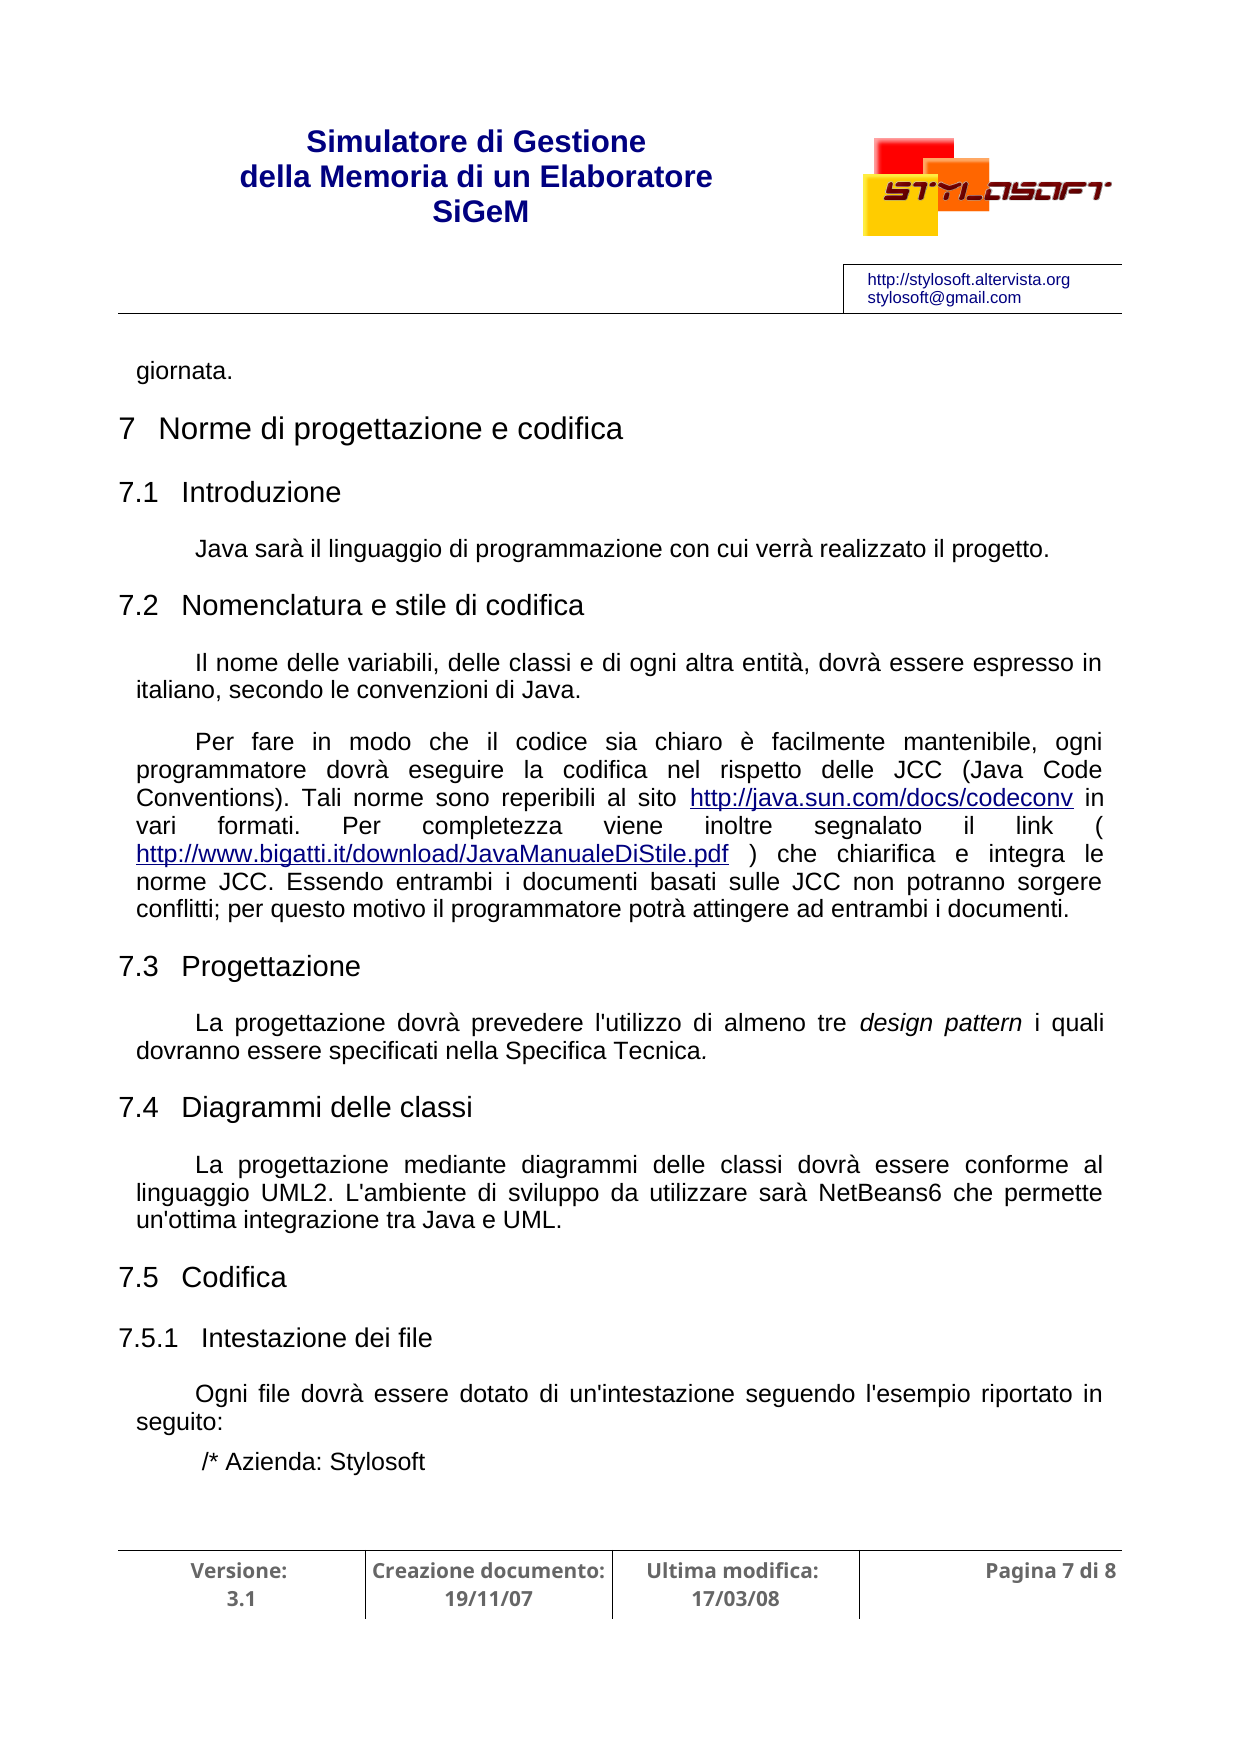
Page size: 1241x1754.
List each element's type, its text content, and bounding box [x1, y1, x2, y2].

subtitle Progettazione [118, 950, 1122, 982]
text giornata. [136, 357, 1104, 384]
subtitle Introduzione [118, 476, 1122, 508]
text /* Azienda: Stylosoft [195, 1447, 1122, 1475]
text Per fare in modo che il codice sia chiaro è facilmente mantenibile, ogni programmatore dovrà eseguire la codifica nel rispetto delle JCC (Java Code Conventions). Tali norme sono reperibili al sito http://java.sun.com/docs/codeconv in vari formati. Per completezza viene inoltre segnalato il link ( http://www.bigatti.it/download/JavaManualeDiStile.pdf ) che chiarifica e integra le norme JCC. Essendo entrambi i documenti basati sulle JCC non potranno sorgere conflitti; per questo motivo il programmatore potrà attingere ad entrambi i documenti. [136, 728, 1104, 923]
text Java sarà il linguaggio di programmazione con cui verrà realizzato il progetto. [136, 535, 1104, 563]
subtitle Intestazione dei file [118, 1323, 1122, 1353]
text Il nome delle variabili, delle classi e di ogni altra entità, dovrà essere espresso in italiano, secondo le convenzioni di Java. [136, 648, 1104, 704]
subtitle Diagrammi delle classi [118, 1091, 1122, 1124]
picture [848, 123, 1117, 247]
subtitle Codifica [118, 1261, 1122, 1293]
text Ogni file dovrà essere dotato di un'intestazione seguendo l'esempio riportato in seguito: [136, 1380, 1104, 1436]
subtitle Norme di progettazione e codifica [118, 411, 1122, 446]
text La progettazione dovrà prevedere l'utilizzo di almeno tre design pattern i quali dovranno essere specificati nella Specifica Tecnica. [136, 1009, 1104, 1065]
text La progettazione mediante diagrammi delle classi dovrà essere conforme al linguaggio UML2. L'ambiente di sviluppo da utilizzare sarà NetBeans6 che permette un'ottima integrazione tra Java e UML. [136, 1150, 1104, 1234]
subtitle Nomenclatura e stile di codifica [118, 589, 1122, 622]
